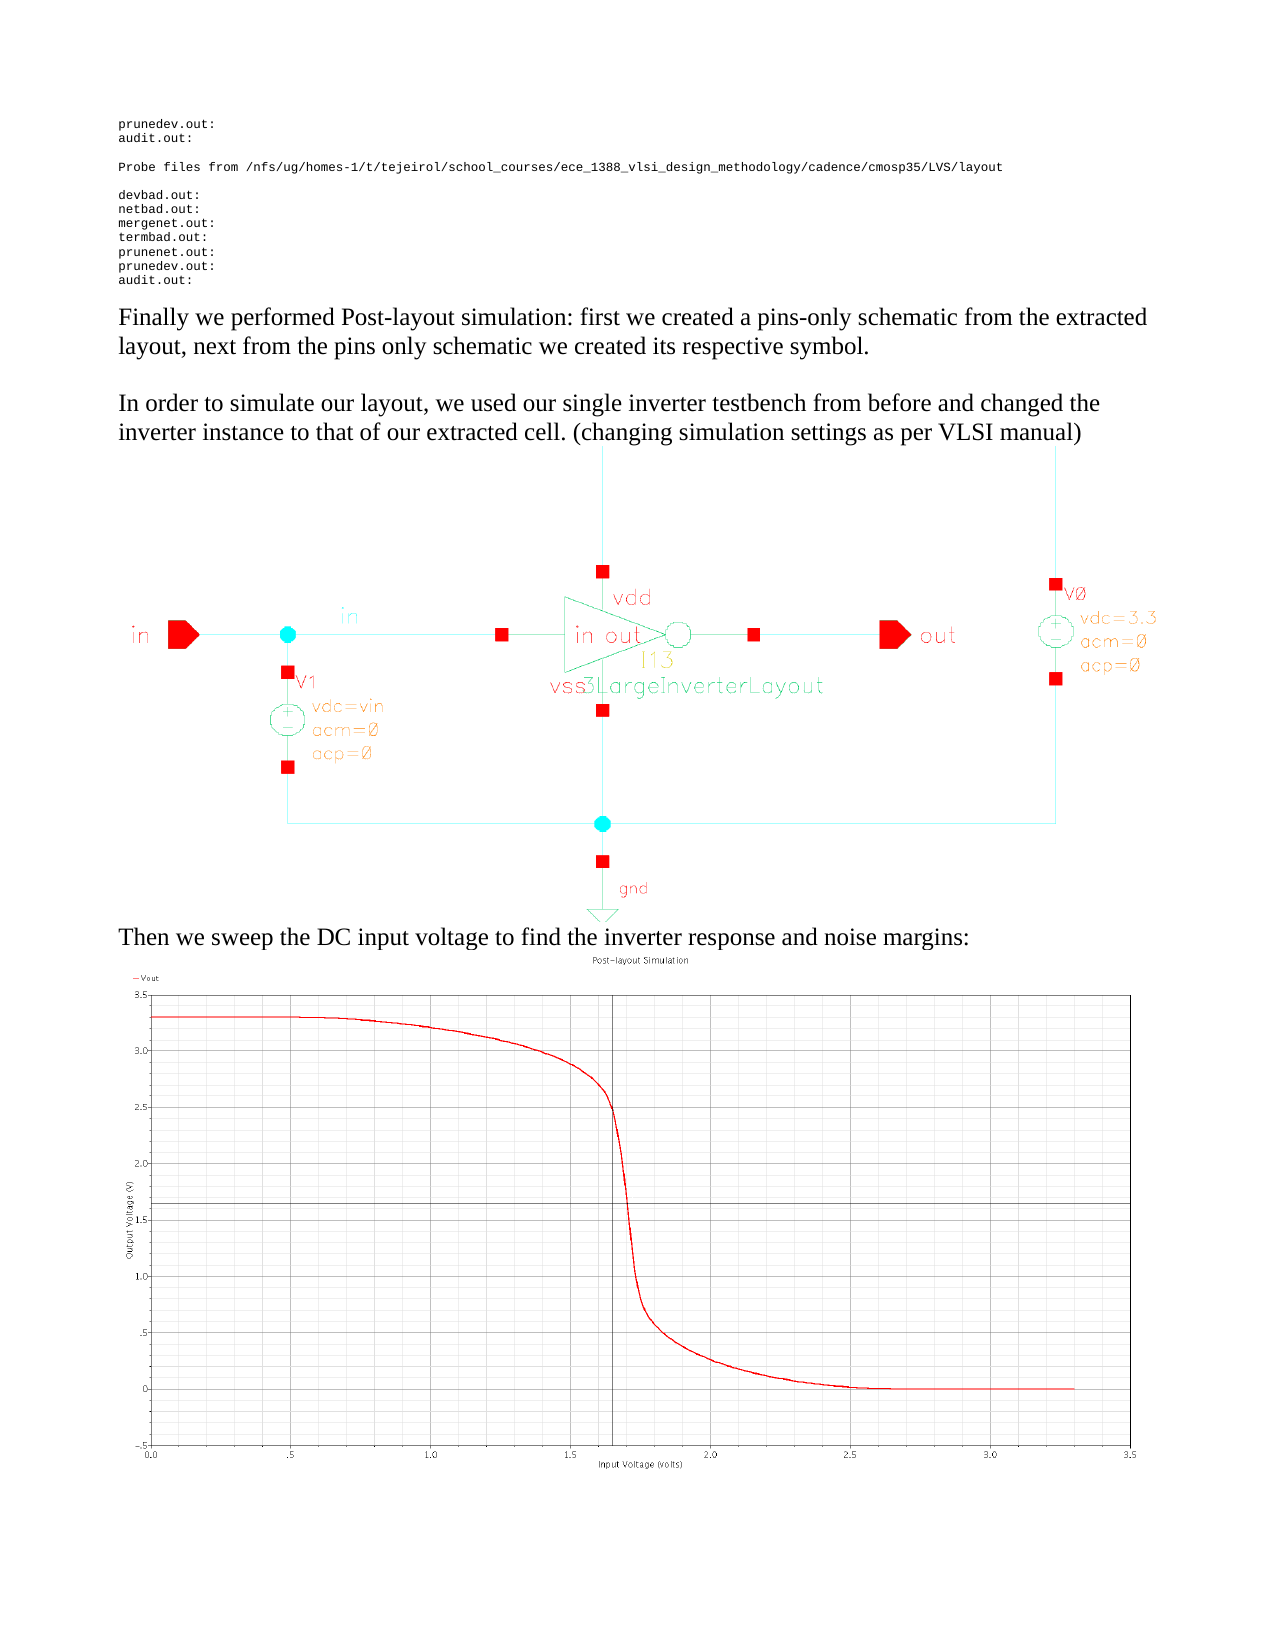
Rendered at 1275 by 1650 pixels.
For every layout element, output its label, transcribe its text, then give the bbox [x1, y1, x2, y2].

text devbad.out: [118, 189, 1157, 203]
text prunedev.out: [118, 260, 1157, 274]
text mergenet.out: [118, 217, 1157, 231]
text netbad.out: [118, 203, 1157, 217]
text In order to simulate our layout, we used our single inverter testbench from before and changed the inverter instance to that of our extracted cell. (changing simulation settings as per VLSI manual) [118, 388, 1157, 446]
text Then we sweep the DC input voltage to find the inverter response and noise margins: [118, 922, 1157, 950]
text Probe files from /nfs/ug/homes-1/t/tejeirol/school_courses/ece_1388_vlsi_design_methodology/cadence/cmosp35/LVS/layout [118, 161, 1157, 175]
picture [118, 950, 1157, 1476]
text termbad.out: [118, 231, 1157, 246]
picture [118, 446, 1157, 922]
text audit.out: [118, 132, 1157, 146]
text prunedev.out: [118, 118, 1157, 132]
text audit.out: [118, 274, 1157, 288]
text prunenet.out: [118, 246, 1157, 260]
text Finally we performed Post-layout simulation: first we created a pins-only schematic from the extracted layout, next from the pins only schematic we created its respective symbol. [118, 302, 1157, 360]
